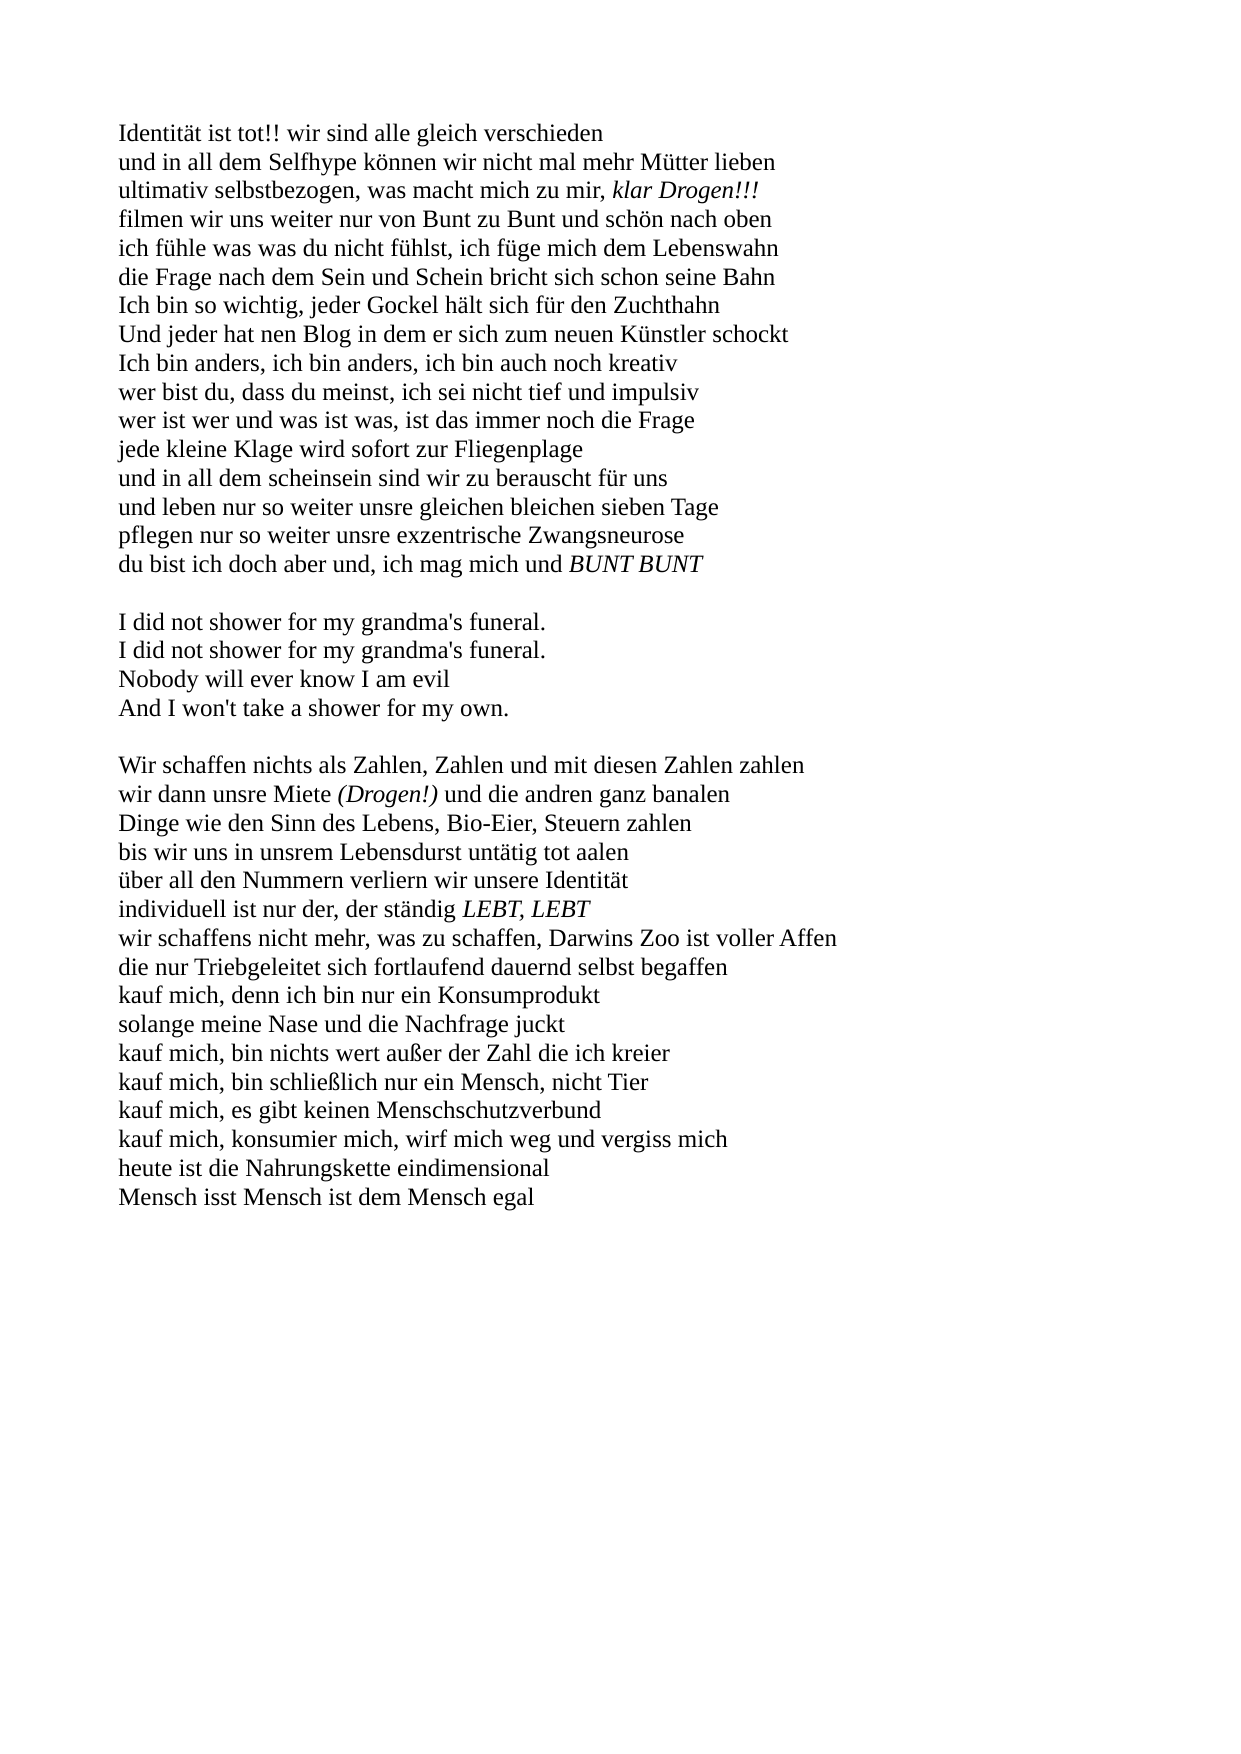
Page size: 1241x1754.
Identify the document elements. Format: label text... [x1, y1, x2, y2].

text Wir schaffen nichts als Zahlen, Zahlen und mit diesen Zahlen zahlen [118, 751, 1122, 779]
text Identität ist tot!! wir sind alle gleich verschieden [118, 118, 1122, 147]
text heute ist die Nahrungskette eindimensional [118, 1153, 1122, 1182]
text Und jeder hat nen Blog in dem er sich zum neuen Künstler schockt [118, 319, 1122, 348]
text I did not shower for my grandma's funeral. [118, 636, 1122, 664]
text Ich bin anders, ich bin anders, ich bin auch noch kreativ [118, 348, 1122, 377]
text die nur Triebgeleitet sich fortlaufend dauernd selbst begaffen [118, 952, 1122, 981]
text und in all dem scheinsein sind wir zu berauscht für uns [118, 463, 1122, 492]
text I did not shower for my grandma's funeral. [118, 607, 1122, 636]
text kauf mich, bin nichts wert außer der Zahl die ich kreier [118, 1038, 1122, 1067]
text Ich bin so wichtig, jeder Gockel hält sich für den Zuchthahn [118, 291, 1122, 319]
text wir dann unsre Miete (Drogen!) und die andren ganz banalen [118, 779, 1122, 808]
text ich fühle was was du nicht fühlst, ich füge mich dem Lebenswahn [118, 233, 1122, 262]
text wer bist du, dass du meinst, ich sei nicht tief und impulsiv [118, 377, 1122, 406]
text individuell ist nur der, der ständig LEBT, LEBT [118, 894, 1122, 923]
text Nobody will ever know I am evil [118, 664, 1122, 693]
text kauf mich, konsumier mich, wirf mich weg und vergiss mich [118, 1124, 1122, 1153]
text pflegen nur so weiter unsre exzentrische Zwangsneurose [118, 521, 1122, 549]
text kauf mich, denn ich bin nur ein Konsumprodukt [118, 981, 1122, 1009]
text wer ist wer und was ist was, ist das immer noch die Frage [118, 406, 1122, 434]
text kauf mich, bin schließlich nur ein Mensch, nicht Tier [118, 1067, 1122, 1096]
text solange meine Nase und die Nachfrage juckt [118, 1009, 1122, 1038]
text filmen wir uns weiter nur von Bunt zu Bunt und schön nach oben [118, 204, 1122, 233]
text bis wir uns in unsrem Lebensdurst untätig tot aalen [118, 837, 1122, 866]
text und in all dem Selfhype können wir nicht mal mehr Mütter lieben [118, 147, 1122, 176]
text Dinge wie den Sinn des Lebens, Bio-Eier, Steuern zahlen [118, 808, 1122, 837]
text Mensch isst Mensch ist dem Mensch egal [118, 1182, 1122, 1211]
text du bist ich doch aber und, ich mag mich und BUNT BUNT [118, 549, 1122, 578]
text die Frage nach dem Sein und Schein bricht sich schon seine Bahn [118, 262, 1122, 291]
text jede kleine Klage wird sofort zur Fliegenplage [118, 434, 1122, 463]
text wir schaffens nicht mehr, was zu schaffen, Darwins Zoo ist voller Affen [118, 923, 1122, 952]
text über all den Nummern verliern wir unsere Identität [118, 866, 1122, 894]
text ultimativ selbstbezogen, was macht mich zu mir, klar Drogen!!! [118, 176, 1122, 204]
text und leben nur so weiter unsre gleichen bleichen sieben Tage [118, 492, 1122, 521]
text And I won't take a shower for my own. [118, 693, 1122, 722]
text kauf mich, es gibt keinen Menschschutzverbund [118, 1096, 1122, 1124]
